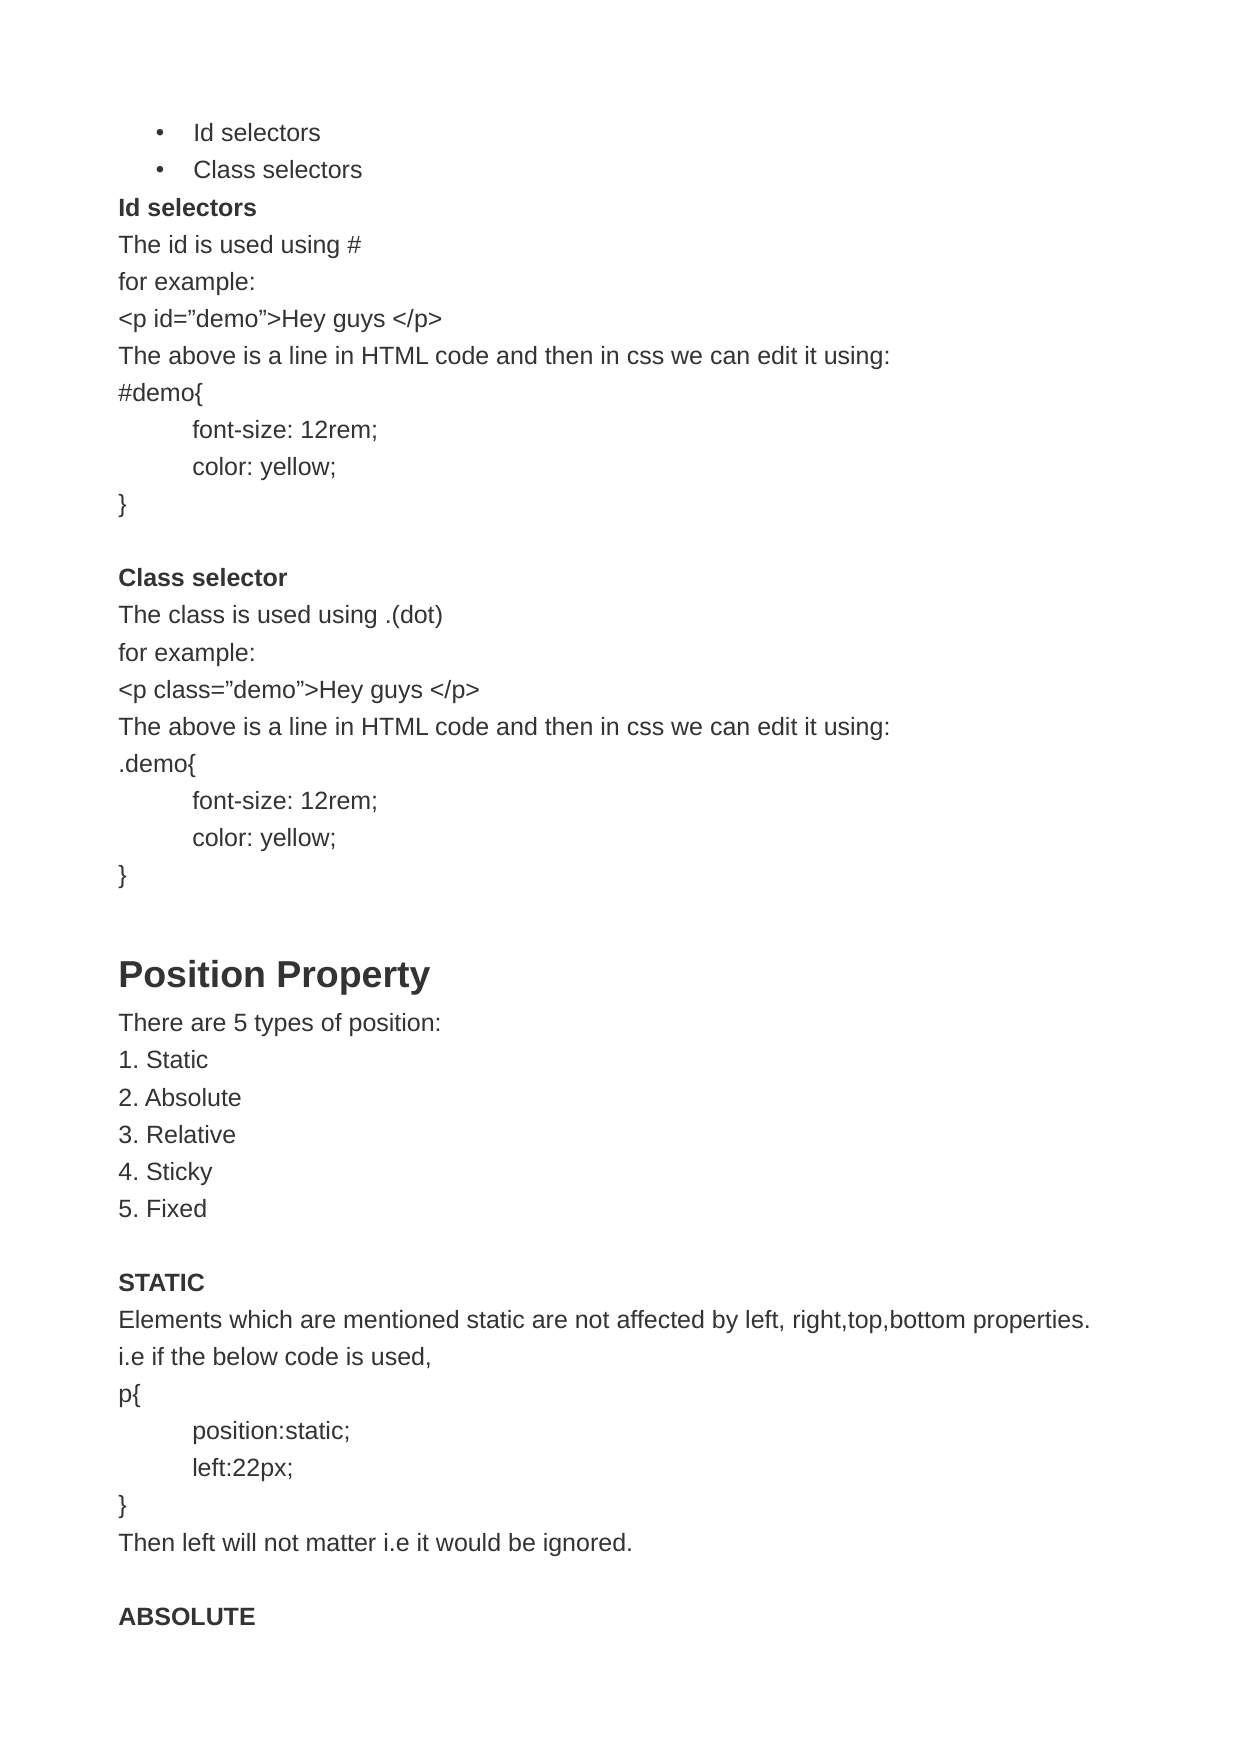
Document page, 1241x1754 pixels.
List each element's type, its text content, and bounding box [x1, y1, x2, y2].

text for example: [118, 637, 1122, 666]
text Elements which are mentioned static are not affected by left, right,top,bottom properties. [118, 1305, 1122, 1334]
subtitle Position Property [118, 897, 1122, 996]
text } [118, 860, 1122, 889]
text Class selector [118, 563, 1122, 592]
text Id selectors [118, 192, 1122, 221]
text 3. Relative [118, 1119, 1122, 1148]
text The above is a line in HTML code and then in css we can edit it using: [118, 712, 1122, 740]
text .demo{ [118, 749, 1122, 777]
text i.e if the below code is used, [118, 1342, 1122, 1371]
text ABSOLUTE [118, 1602, 1122, 1630]
text p{ [118, 1379, 1122, 1408]
text font-size: 12rem; [118, 415, 1122, 444]
text position:static; [118, 1416, 1122, 1445]
text for example: [118, 267, 1122, 295]
text Then left will not matter i.e it would be ignored. [118, 1527, 1122, 1556]
text The class is used using .(dot) [118, 600, 1122, 629]
text #demo{ [118, 378, 1122, 407]
text <p class=”demo”>Hey guys </p> [118, 674, 1122, 703]
text The above is a line in HTML code and then in css we can edit it using: [118, 341, 1122, 369]
text } [118, 489, 1122, 518]
text 1. Static [118, 1045, 1122, 1074]
text left:22px; [118, 1453, 1122, 1482]
text There are 5 types of position: [118, 1008, 1122, 1037]
text STATIC [118, 1268, 1122, 1297]
text 4. Sticky [118, 1157, 1122, 1185]
text 2. Absolute [118, 1082, 1122, 1111]
list Class selectors [156, 155, 1122, 184]
list Id selectors [156, 118, 1122, 147]
text color: yellow; [118, 823, 1122, 852]
text <p id=”demo”>Hey guys </p> [118, 304, 1122, 332]
text color: yellow; [118, 452, 1122, 481]
text } [118, 1490, 1122, 1519]
text 5. Fixed [118, 1194, 1122, 1222]
text The id is used using # [118, 229, 1122, 258]
text font-size: 12rem; [118, 786, 1122, 814]
